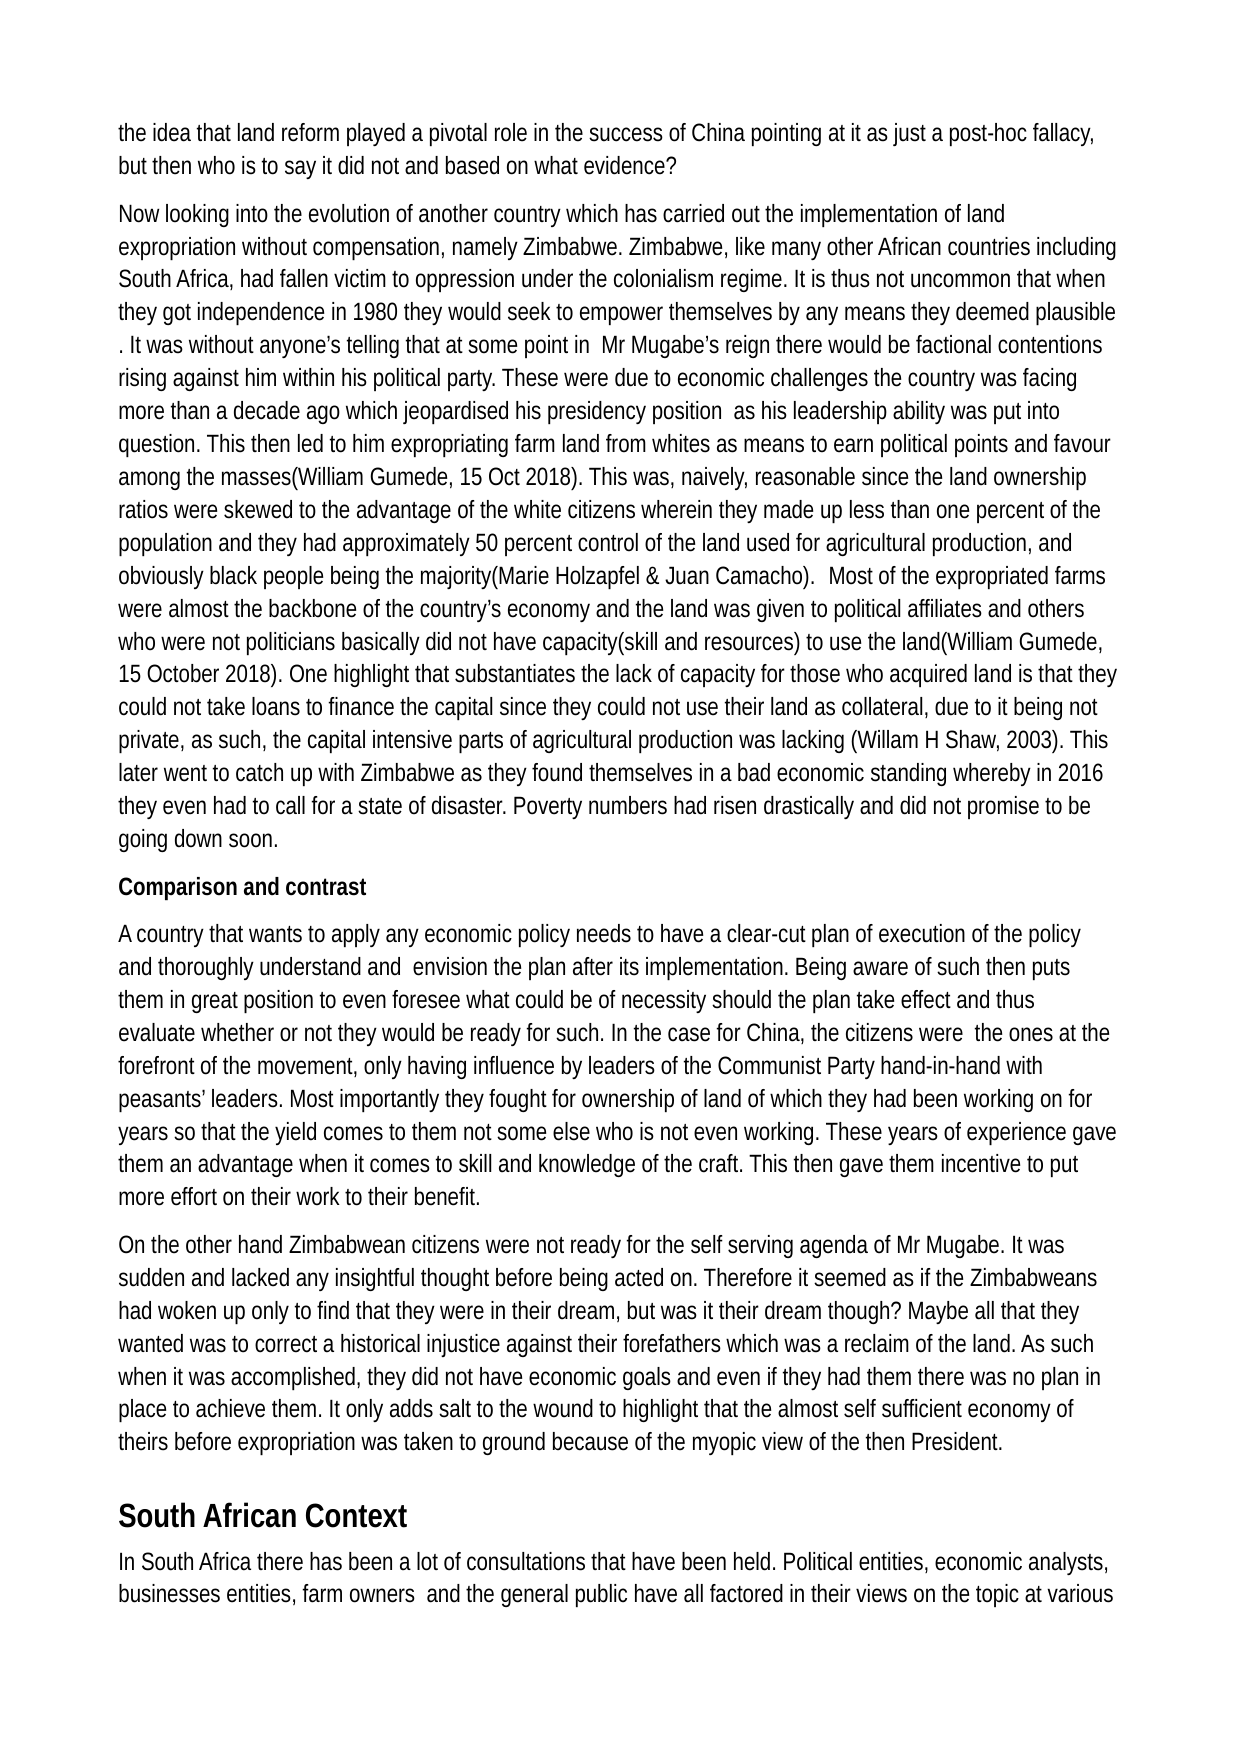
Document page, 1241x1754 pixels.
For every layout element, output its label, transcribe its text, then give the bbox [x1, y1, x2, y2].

subtitle South African Context [118, 1496, 1122, 1534]
text In South Africa there has been a lot of consultations that have been held. Political entities, economic analysts, businesses entities, farm owners and the general public have all factored in their views on the topic at various [118, 1547, 1122, 1608]
text A country that wants to apply any economic policy needs to have a clear-cut plan of execution of the policy and thoroughly understand and envision the plan after its implementation. Being aware of such then puts them in great position to even foresee what could be of necessity should the plan take effect and thus evaluate whether or not they would be ready for such. In the case for China, the citizens were the ones at the forefront of the movement, only having influence by leaders of the Communist Party hand-in-hand with peasants’ leaders. Most importantly they fought for ownership of land of which they had been working on for years so that the yield comes to them not some else who is not even working. These years of experience gave them an advantage when it comes to skill and knowledge of the craft. This then gave them incentive to put more effort on their work to their benefit. [118, 919, 1122, 1211]
text On the other hand Zimbabwean citizens were not ready for the self serving agenda of Mr Mugabe. It was sudden and lacked any insightful thought before being acted on. Therefore it seemed as if the Zimbabweans had woken up only to find that they were in their dream, but was it their dream though? Maybe all that they wanted was to correct a historical injustice against their forefathers which was a reclaim of the land. As such when it was accomplished, they did not have economic goals and even if they had them there was no plan in place to achieve them. It only adds salt to the wound to highlight that the almost self sufficient economy of theirs before expropriation was taken to ground because of the myopic view of the then President. [118, 1230, 1122, 1456]
text Now looking into the evolution of another country which has carried out the implementation of land expropriation without compensation, namely Zimbabwe. Zimbabwe, like many other African countries including South Africa, had fallen victim to oppression under the colonialism regime. It is thus not uncommon that when they got independence in 1980 they would seek to empower themselves by any means they deemed plausible . It was without anyone’s telling that at some point in Mr Mugabe’s reign there would be factional contentions rising against him within his political party. These were due to economic challenges the country was facing more than a decade ago which jeopardised his presidency position as his leadership ability was put into question. This then led to him expropriating farm land from whites as means to earn political points and favour among the masses(William Gumede, 15 Oct 2018). This was, naively, reasonable since the land ownership ratios were skewed to the advantage of the white citizens wherein they made up less than one percent of the population and they had approximately 50 percent control of the land used for agricultural production, and obviously black people being the majority(Marie Holzapfel & Juan Camacho). Most of the expropriated farms were almost the backbone of the country’s economy and the land was given to political affiliates and others who were not politicians basically did not have capacity(skill and resources) to use the land(William Gumede, 15 October 2018). One highlight that substantiates the lack of capacity for those who acquired land is that they could not take loans to finance the capital since they could not use their land as collateral, due to it being not private, as such, the capital intensive parts of agricultural production was lacking (Willam H Shaw, 2003). This later went to catch up with Zimbabwe as they found themselves in a bad economic standing whereby in 2016 they even had to call for a state of disaster. Poverty numbers had risen drastically and did not promise to be going down soon. [118, 198, 1122, 853]
text Comparison and contrast [118, 871, 1122, 900]
text the idea that land reform played a pivotal role in the success of China pointing at it as just a post-hoc fallacy, but then who is to say it did not and based on what evidence? [118, 118, 1122, 180]
